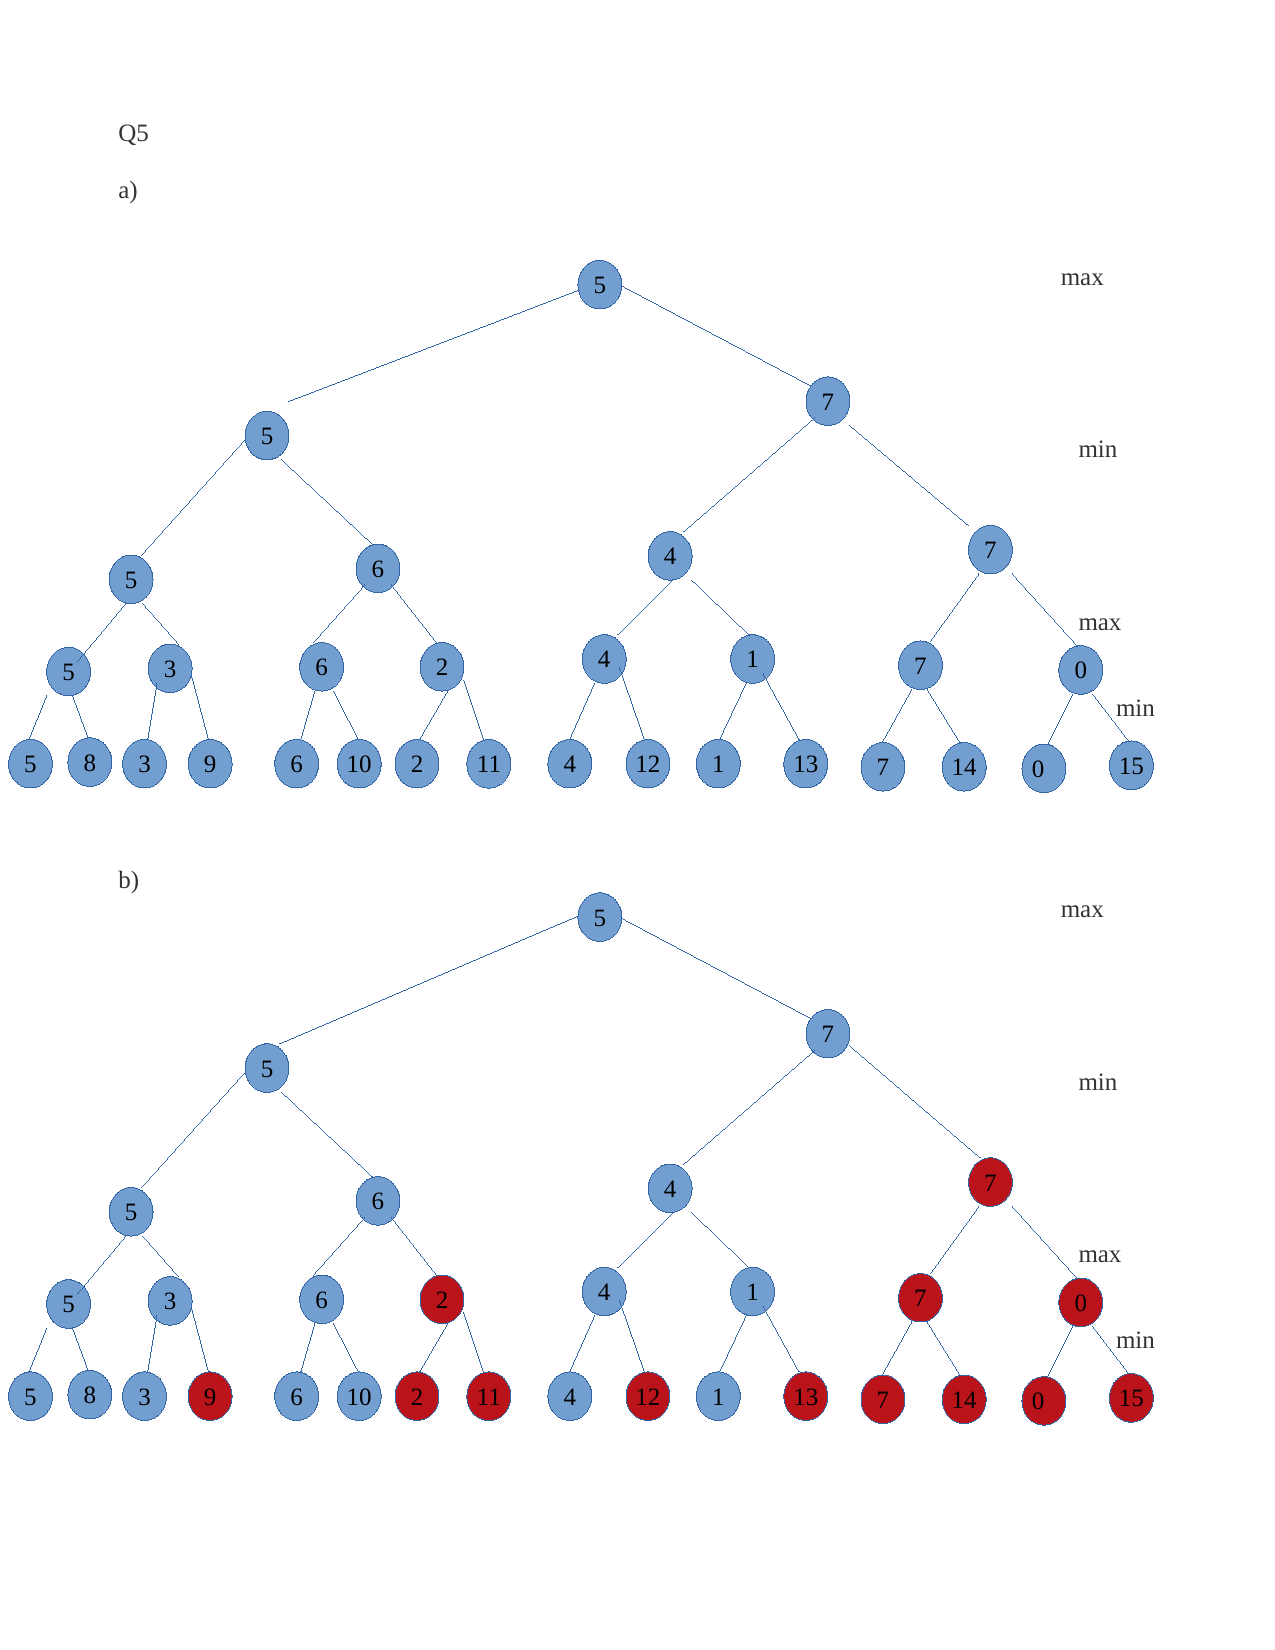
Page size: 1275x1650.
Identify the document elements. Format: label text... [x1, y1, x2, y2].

text b) [118, 866, 1157, 894]
text max [118, 262, 1157, 319]
text max [118, 894, 1157, 952]
text a) [118, 176, 1157, 204]
text max [118, 1239, 1157, 1268]
text min [118, 1067, 1157, 1096]
text min [118, 434, 1157, 463]
text min [118, 1326, 1157, 1383]
text Q5 [118, 118, 1157, 147]
text max [118, 607, 1157, 636]
text min [118, 693, 1157, 751]
